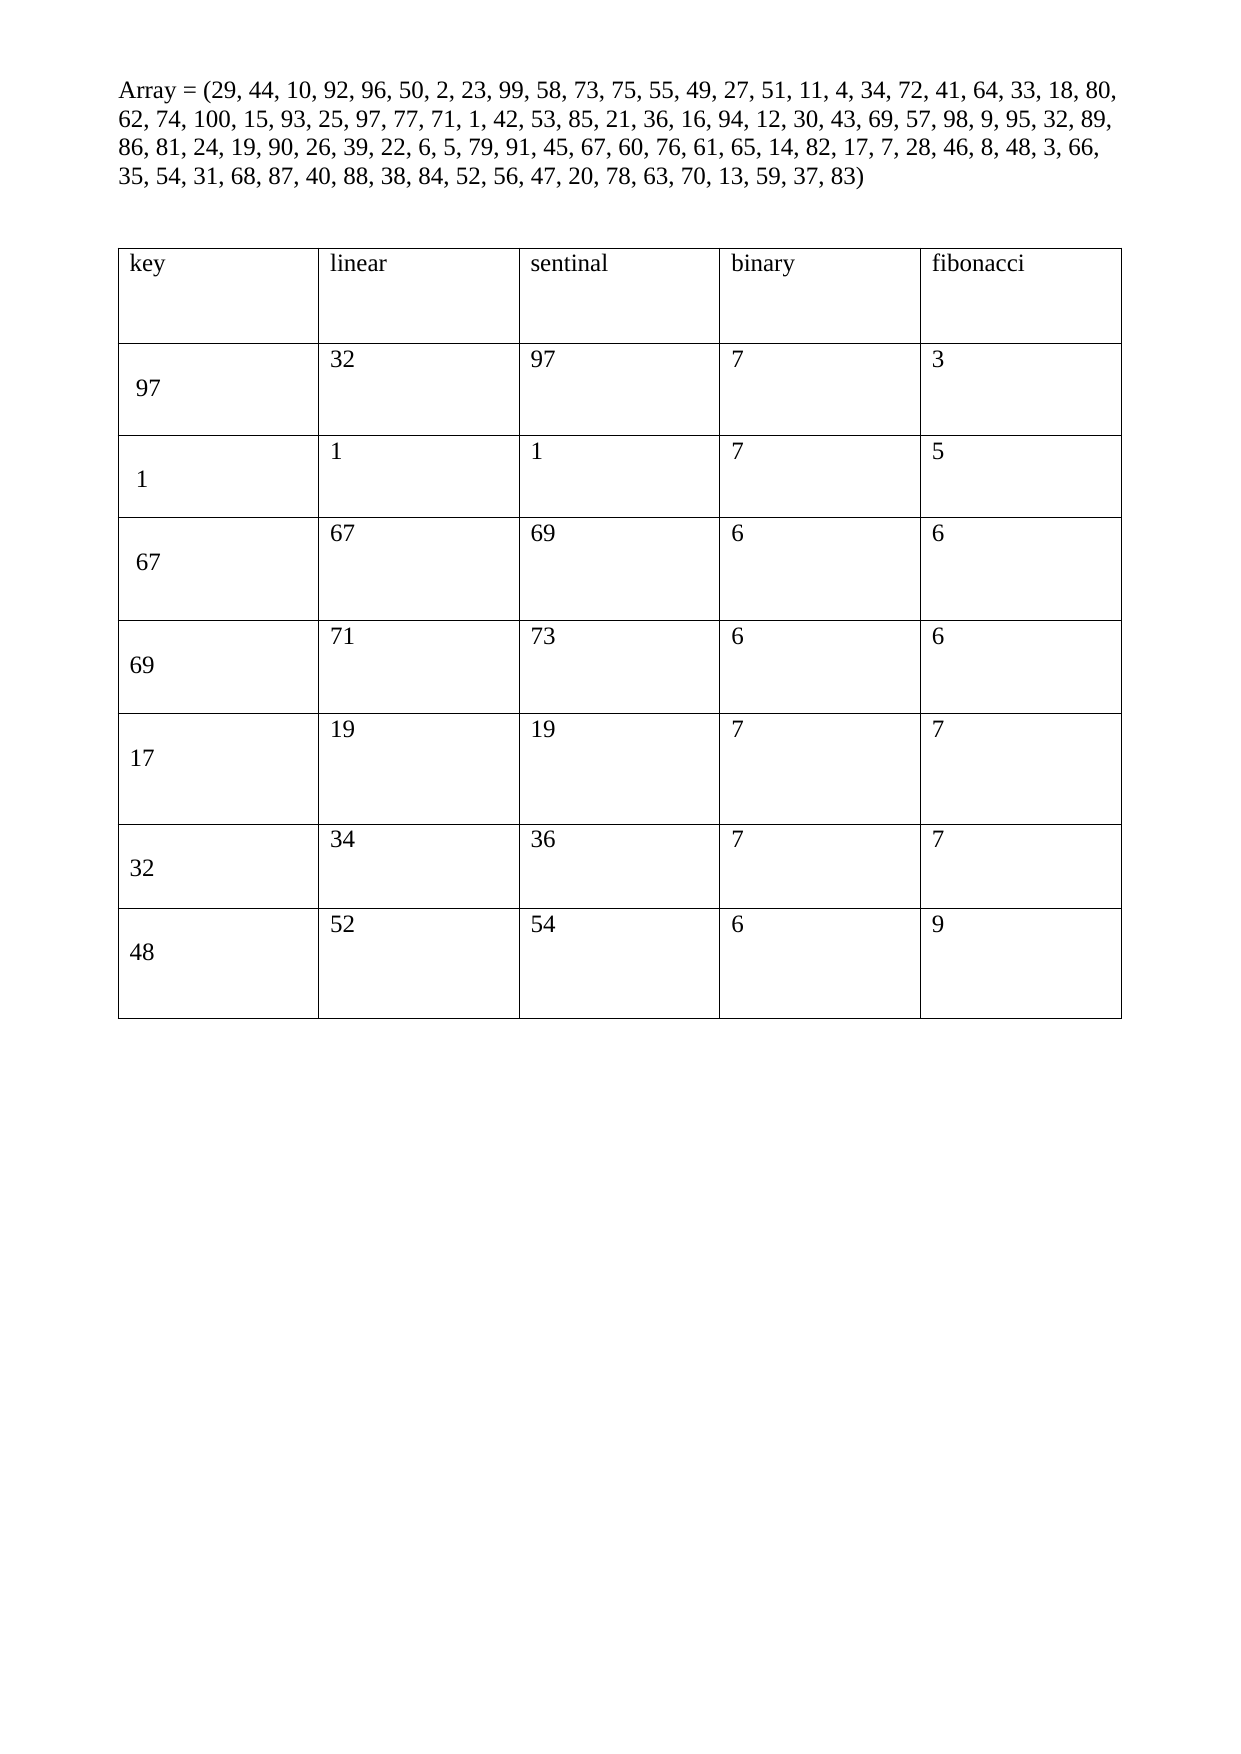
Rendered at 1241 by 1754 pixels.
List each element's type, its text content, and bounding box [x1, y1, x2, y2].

table_cell 6 [720, 621, 920, 713]
table_cell 73 [520, 621, 719, 713]
table_cell 97 [520, 344, 719, 435]
table_header linear [319, 249, 519, 343]
table_cell 17 [119, 714, 318, 823]
table_cell 19 [319, 714, 519, 823]
table_cell 7 [720, 825, 920, 908]
table_cell 7 [720, 344, 920, 435]
table_cell 9 [921, 909, 1121, 1018]
table_cell 1 [119, 436, 318, 517]
table_cell 6 [720, 518, 920, 620]
table_cell 32 [119, 825, 318, 908]
table_cell 54 [520, 909, 719, 1018]
table_cell 1 [319, 436, 519, 517]
table_cell 34 [319, 825, 519, 908]
table_cell 52 [319, 909, 519, 1018]
table_cell 67 [319, 518, 519, 620]
table_cell 7 [720, 714, 920, 823]
table_cell 69 [119, 621, 318, 713]
table_cell 19 [520, 714, 719, 823]
table_cell 6 [720, 909, 920, 1018]
table_cell 7 [921, 714, 1121, 823]
table_cell 32 [319, 344, 519, 435]
table_header key [119, 249, 318, 343]
table_cell 7 [921, 825, 1121, 908]
table_cell 71 [319, 621, 519, 713]
table_header binary [720, 249, 920, 343]
table_cell 97 [119, 344, 318, 435]
table_cell 48 [119, 909, 318, 1018]
table_cell 6 [921, 621, 1121, 713]
table_cell 36 [520, 825, 719, 908]
table_cell 1 [520, 436, 719, 517]
table_cell 3 [921, 344, 1121, 435]
table_header fibonacci [921, 249, 1121, 343]
table_cell 7 [720, 436, 920, 517]
table_cell 67 [119, 518, 318, 620]
table_cell 6 [921, 518, 1121, 620]
table_cell 5 [921, 436, 1121, 517]
table_header sentinal [520, 249, 719, 343]
table_cell 69 [520, 518, 719, 620]
